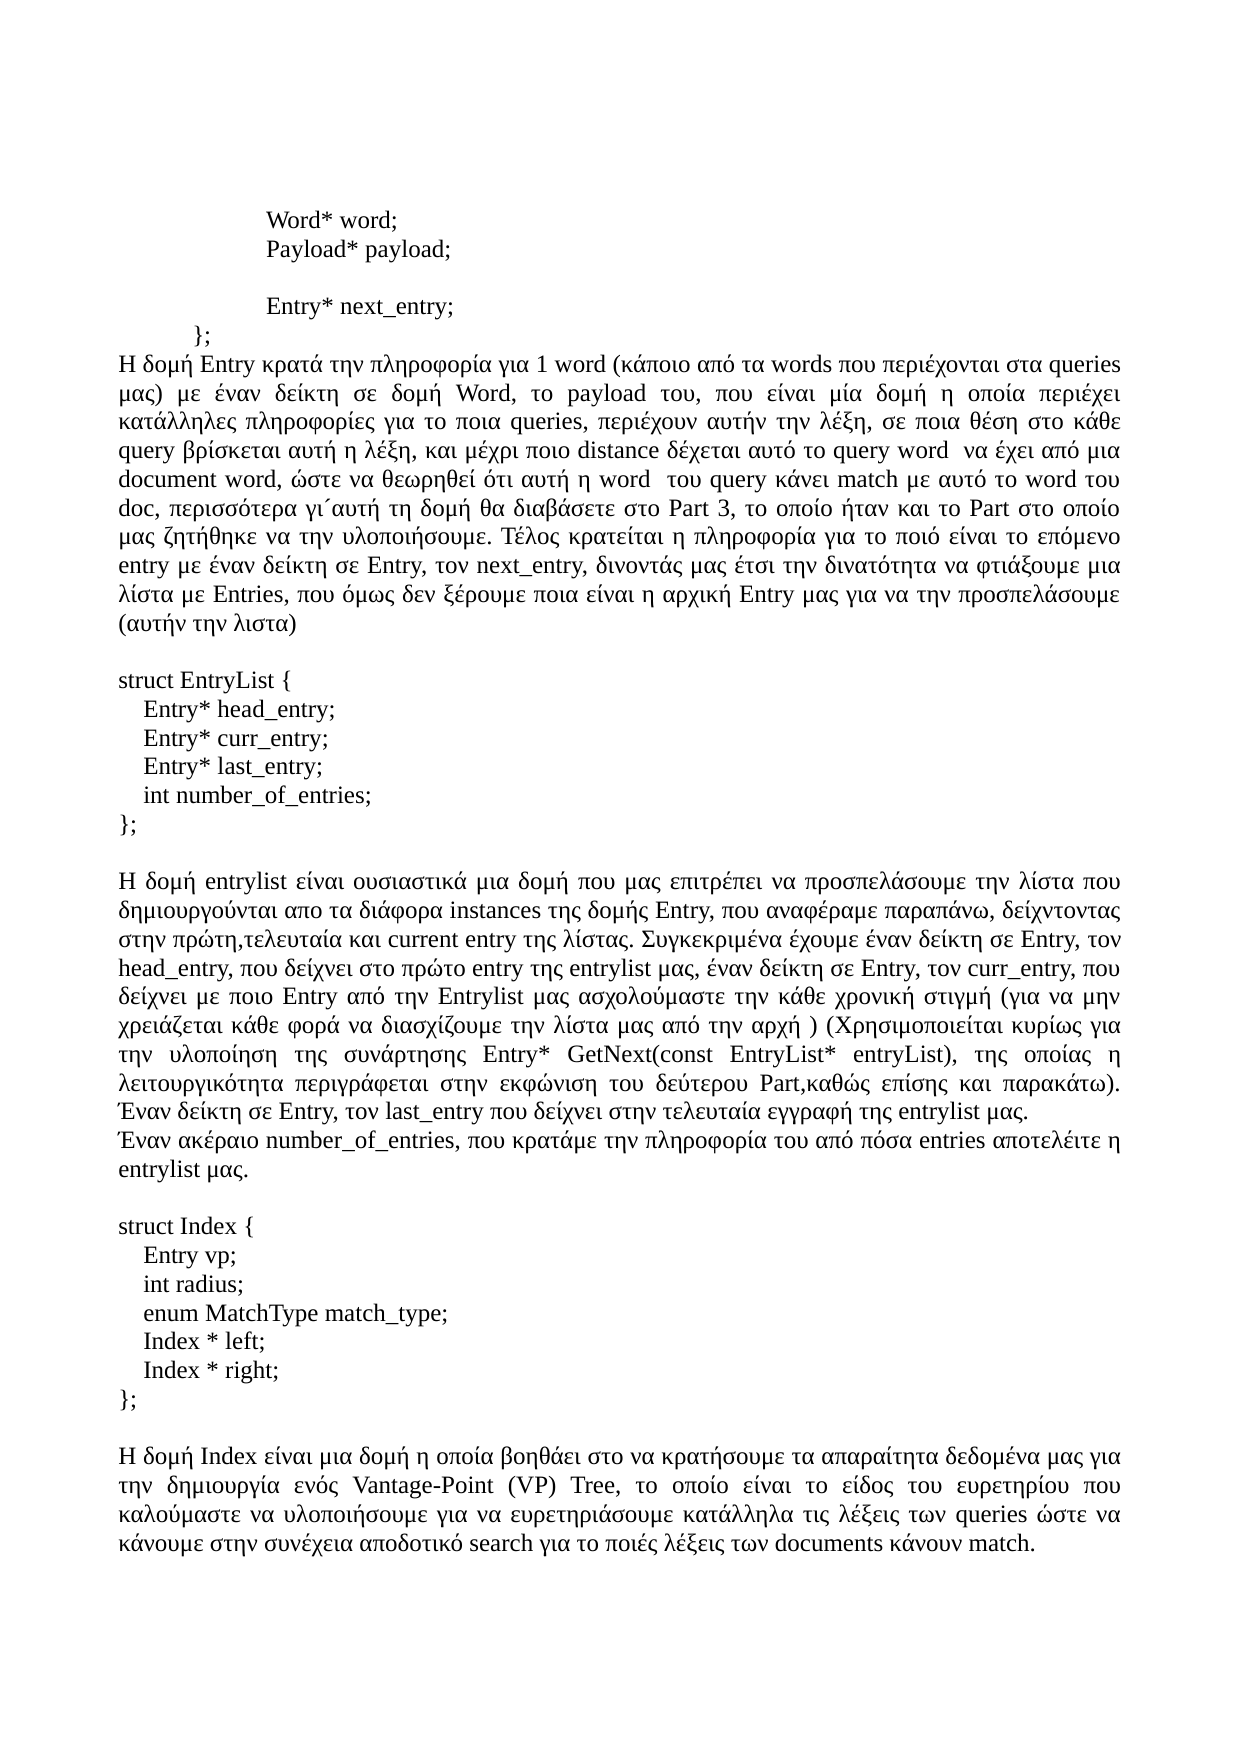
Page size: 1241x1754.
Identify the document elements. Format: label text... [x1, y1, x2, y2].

text Word* word; [118, 205, 1122, 234]
text }; [118, 809, 1122, 838]
text int radius; [118, 1269, 1122, 1298]
text H δομή entrylist είναι ουσιαστικά μια δομή που μας επιτρέπει να προσπελάσουμε την λίστα που δημιουργούνται απο τα διάφορα instances της δομής Entry, που αναφέραμε παραπάνω, δείχντοντας στην πρώτη,τελευταία και current entry της λίστας. Συγκεκριμένα έχουμε έναν δείκτη σε Entry, τον head_entry, που δείχνει στο πρώτο entry της entrylist μας, έναν δείκτη σε Entry, τον curr_entry, που δείχνει με ποιο Entry από την Entrylist μας ασχολούμαστε την κάθε χρονική στιγμή (για να μην χρειάζεται κάθε φορά να διασχίζουμε την λίστα μας από την αρχή ) (Χρησιμοποιείται κυρίως για την υλοποίηση της συνάρτησης Entry* GetNext(const EntryList* entryList), της οποίας η λειτουργικότητα περιγράφεται στην εκφώνιση του δεύτερου Part,καθώς επίσης και παρακάτω). Έναν δείκτη σε Entry, τον last_entry που δείχνει στην τελευταία εγγραφή της entrylist μας. [118, 866, 1122, 1125]
text Payload* payload; [118, 234, 1122, 263]
text Έναν ακέραιο number_of_entries, που κρατάμε την πληροφορία του από πόσα entries αποτελέιτε η entrylist μας. [118, 1125, 1122, 1183]
text }; [118, 320, 1122, 349]
text struct EntryList { [118, 665, 1122, 694]
text Η δομή Index είναι μια δομή η οποία βοηθάει στο να κρατήσουμε τα απαραίτητα δεδομένα μας για την δημιουργία ενός Vantage-Point (VP) Tree, το οποίο είναι το είδος του ευρετηρίου που καλούμαστε να υλοποιήσουμε για να ευρετηριάσουμε κατάλληλα τις λέξεις των queries ώστε να κάνουμε στην συνέχεια αποδοτικό search για το ποιές λέξεις των documents κάνουν match. [118, 1441, 1122, 1556]
text enum MatchType match_type; [118, 1298, 1122, 1326]
text Index * right; [118, 1355, 1122, 1384]
text Η δομή Entry κρατά την πληροφορία για 1 word (κάποιο από τα words που περιέχονται στα queries μας) με έναν δείκτη σε δομή Word, το payload του, που είναι μία δομή η οποία περιέχει κατάλληλες πληροφορίες για το ποια queries, περιέχουν αυτήν την λέξη, σε ποια θέση στο κάθε query βρίσκεται αυτή η λέξη, και μέχρι ποιο distance δέχεται αυτό το query word να έχει από μια document word, ώστε να θεωρηθεί ότι αυτή η word του query κάνει match με αυτό το word του doc, περισσότερα γι´αυτή τη δομή θα διαβάσετε στο Part 3, το οποίο ήταν και το Part στο οποίο μας ζητήθηκε να την υλοποιήσουμε. Τέλος κρατείται η πληροφορία για το ποιό είναι το επόμενο entry με έναν δείκτη σε Entry, τον next_entry, δινοντάς μας έτσι την δινατότητα να φτιάξουμε μια λίστα με Entries, που όμως δεν ξέρουμε ποια είναι η αρχική Εntry μας για να την προσπελάσουμε (αυτήν την λιστα) [118, 349, 1122, 636]
text Index * left; [118, 1326, 1122, 1355]
text int number_of_entries; [118, 780, 1122, 809]
text }; [118, 1384, 1122, 1413]
text struct Index { [118, 1211, 1122, 1240]
text Entry* last_entry; [118, 751, 1122, 780]
text Entry* next_entry; [118, 291, 1122, 320]
text Entry* head_entry; [118, 694, 1122, 723]
text Entry vp; [118, 1240, 1122, 1269]
text Entry* curr_entry; [118, 723, 1122, 751]
